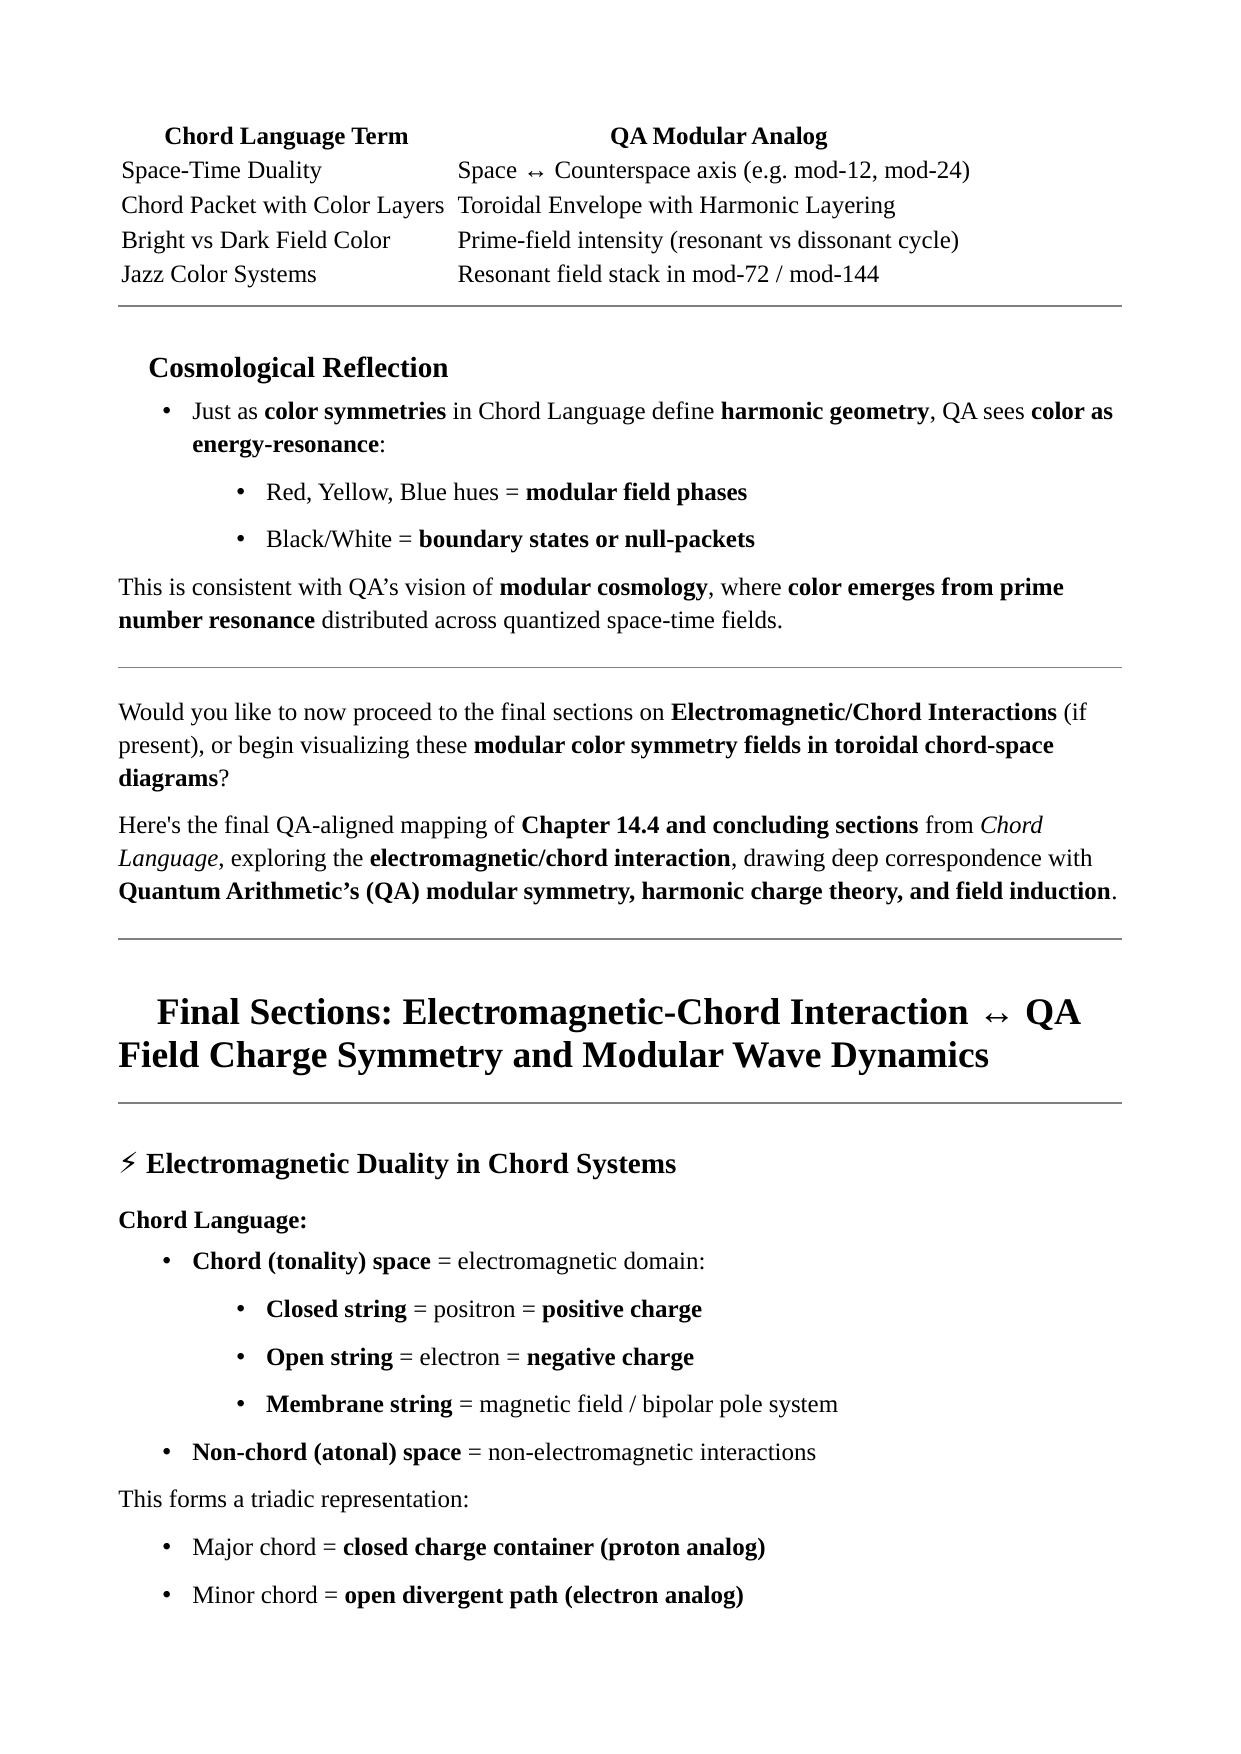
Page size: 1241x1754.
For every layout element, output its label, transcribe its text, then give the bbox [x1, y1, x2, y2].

list Just as color symmetries in Chord Language define harmonic geometry, QA sees color as energy-resonance: [162, 396, 1122, 458]
table_cell Chord Packet with Color Layers [118, 187, 454, 222]
list Membrane string = magnetic field / bipolar pole system [236, 1389, 1122, 1418]
subtitle Chord Language: [118, 1205, 1122, 1234]
list Open string = electron = negative charge [236, 1342, 1122, 1370]
table_header Chord Language Term [118, 118, 454, 153]
table_cell Toroidal Envelope with Harmonic Layering [454, 187, 983, 222]
list Minor chord = open divergent path (electron analog) [162, 1580, 1122, 1608]
table_cell Resonant field stack in mod-72 / mod-144 [454, 256, 983, 291]
list Major chord = closed charge container (proton analog) [162, 1532, 1122, 1561]
text Would you like to now proceed to the final sections on Electromagnetic/Chord Interactions (if present), or begin visualizing these modular color symmetry fields in toroidal chord-space diagrams? [118, 697, 1122, 791]
table_cell Space-Time Duality [118, 153, 454, 187]
subtitle 🔁 Cosmological Reflection [118, 350, 1122, 383]
list Red, Yellow, Blue hues = modular field phases [236, 477, 1122, 505]
table_cell Jazz Color Systems [118, 256, 454, 291]
text Here's the final QA-aligned mapping of Chapter 14.4 and concluding sections from Chord Language, exploring the electromagnetic/chord interaction, drawing deep correspondence with Quantum Arithmetic’s (QA) modular symmetry, harmonic charge theory, and field induction. [118, 810, 1122, 905]
list Non-chord (atonal) space = non-electromagnetic interactions [162, 1437, 1122, 1466]
subtitle ⚡ Electromagnetic Duality in Chord Systems [118, 1147, 1122, 1180]
list Chord (tonality) space = electromagnetic domain: [162, 1246, 1122, 1275]
table_header QA Modular Analog [454, 118, 983, 153]
table_cell Bright vs Dark Field Color [118, 222, 454, 256]
list Black/White = boundary states or null-packets [236, 524, 1122, 553]
subtitle 🎼 Final Sections: Electromagnetic-Chord Interaction ↔ QA Field Charge Symmetry and Modular Wave Dynamics [118, 989, 1122, 1075]
table_cell Space ↔ Counterspace axis (e.g. mod-12, mod-24) [454, 153, 983, 187]
list Closed string = positron = positive charge [236, 1294, 1122, 1323]
text This is consistent with QA’s vision of modular cosmology, where color emerges from prime number resonance distributed across quantized space-time fields. [118, 572, 1122, 633]
text This forms a triadic representation: [118, 1484, 1122, 1513]
table_cell Prime-field intensity (resonant vs dissonant cycle) [454, 222, 983, 256]
